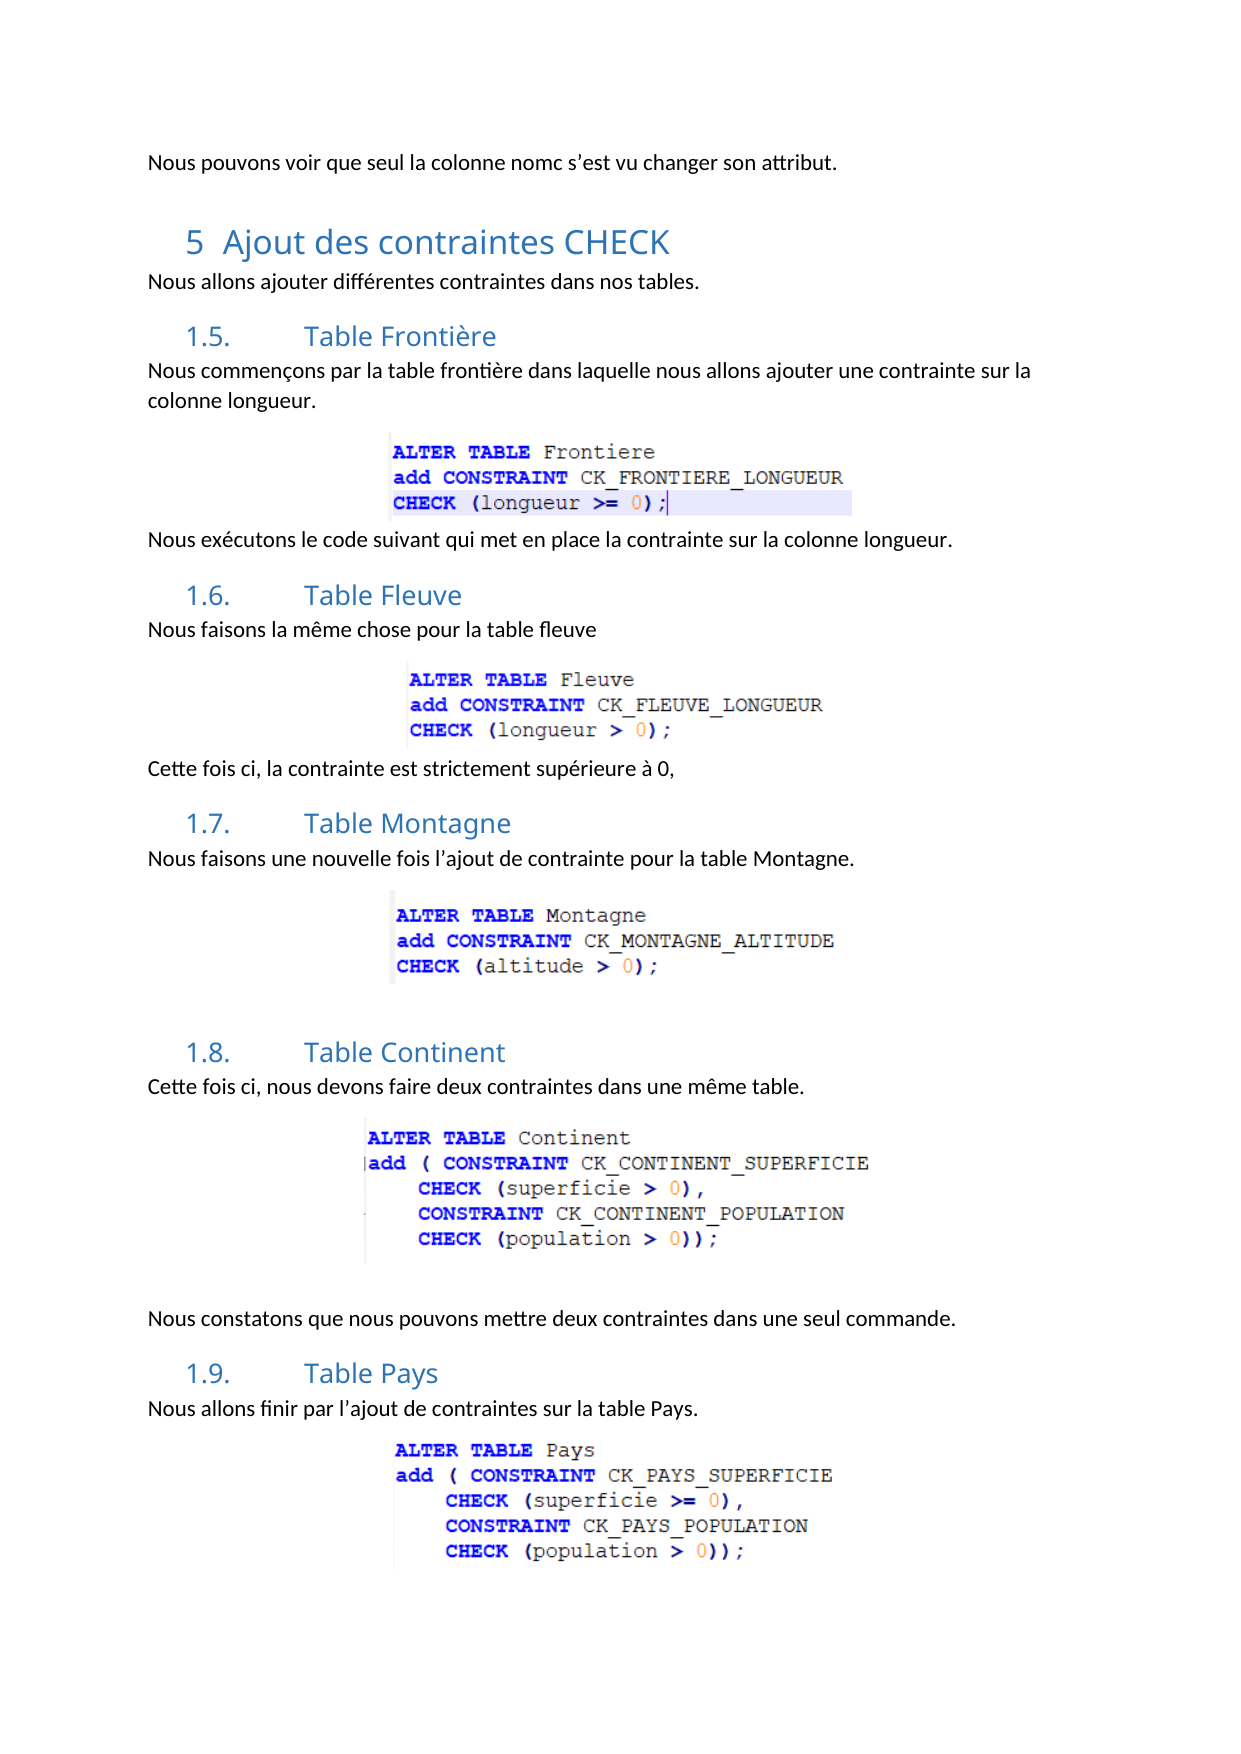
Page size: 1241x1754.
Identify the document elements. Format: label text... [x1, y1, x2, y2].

text Nous exécutons le code suivant qui met en place la contrainte sur la colonne longueur. [148, 525, 1093, 553]
list Table Frontière [185, 318, 1093, 354]
text Cette fois ci, nous devons faire deux contraintes dans une même table. [148, 1072, 1093, 1100]
text Cette fois ci, la contrainte est strictement supérieure à 0, [148, 754, 1093, 782]
text Nous allons finir par l’ajout de contraintes sur la table Pays. [148, 1394, 1093, 1422]
list Table Pays [185, 1354, 1093, 1391]
subtitle Ajout des contraintes CHECK [185, 219, 1093, 264]
text Nous faisons une nouvelle fois l’ajout de contrainte pour la table Montagne. [148, 844, 1093, 872]
list Table Fleuve [185, 576, 1093, 613]
text Nous allons ajouter différentes contraintes dans nos tables. [148, 267, 1093, 295]
text Nous pouvons voir que seul la colonne nomc s’est vu changer son attribut. [148, 148, 1093, 176]
list Table Continent [185, 1033, 1093, 1070]
text Nous faisons la même chose pour la table fleuve [148, 615, 1093, 643]
text Nous constatons que nous pouvons mettre deux contraintes dans une seul commande. [148, 1304, 1093, 1332]
text Nous commençons par la table frontière dans laquelle nous allons ajouter une contrainte sur la colonne longueur. [148, 357, 1093, 414]
list Table Montagne [185, 804, 1093, 841]
